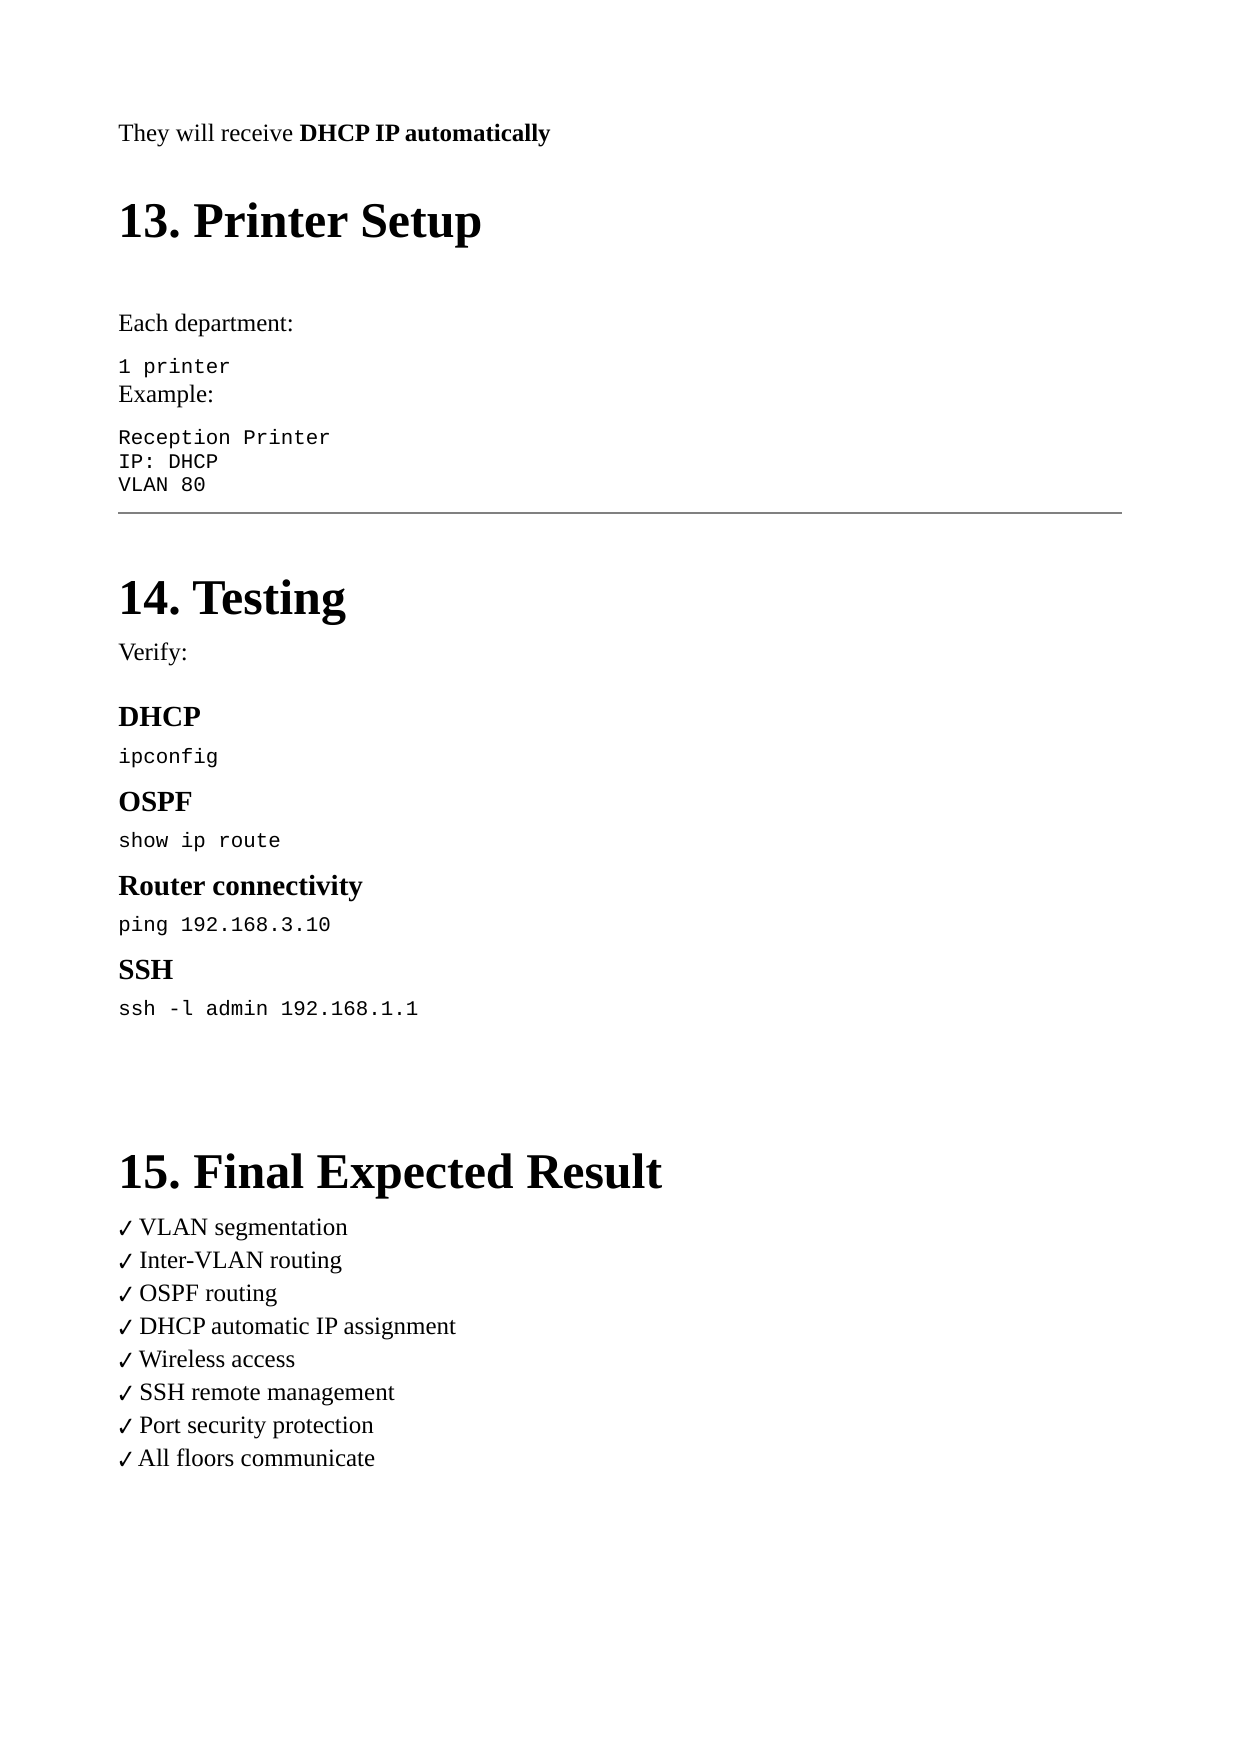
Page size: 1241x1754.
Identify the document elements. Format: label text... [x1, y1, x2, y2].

text Example: [118, 379, 1122, 408]
subtitle 14. Testing [118, 567, 1122, 625]
subtitle Router connectivity [118, 868, 1122, 902]
text ping 192.168.3.10 [118, 914, 1122, 938]
text 1 printer [118, 356, 1122, 379]
subtitle SSH [118, 952, 1122, 986]
subtitle 13. Printer Setup [118, 191, 1122, 248]
subtitle OSPF [118, 784, 1122, 817]
text ✔ VLAN segmentation ✔ Inter-VLAN routing ✔ OSPF routing ✔ DHCP automatic IP assignment ✔ Wireless access ✔ SSH remote management ✔ Port security protection ✔ All floors communicate [118, 1212, 1122, 1472]
text ipconfig [118, 746, 1122, 769]
text IP: DHCP [118, 451, 1122, 474]
text show ip route [118, 830, 1122, 853]
subtitle DHCP [118, 699, 1122, 733]
text ssh -l admin 192.168.1.1 [118, 998, 1122, 1022]
text VLAN 80 [118, 474, 1122, 498]
text They will receive DHCP IP automatically [118, 118, 1122, 147]
text Verify: [118, 637, 1122, 666]
text Reception Printer [118, 427, 1122, 451]
text Each department: [118, 308, 1122, 337]
subtitle 15. Final Expected Result [118, 1142, 1122, 1199]
